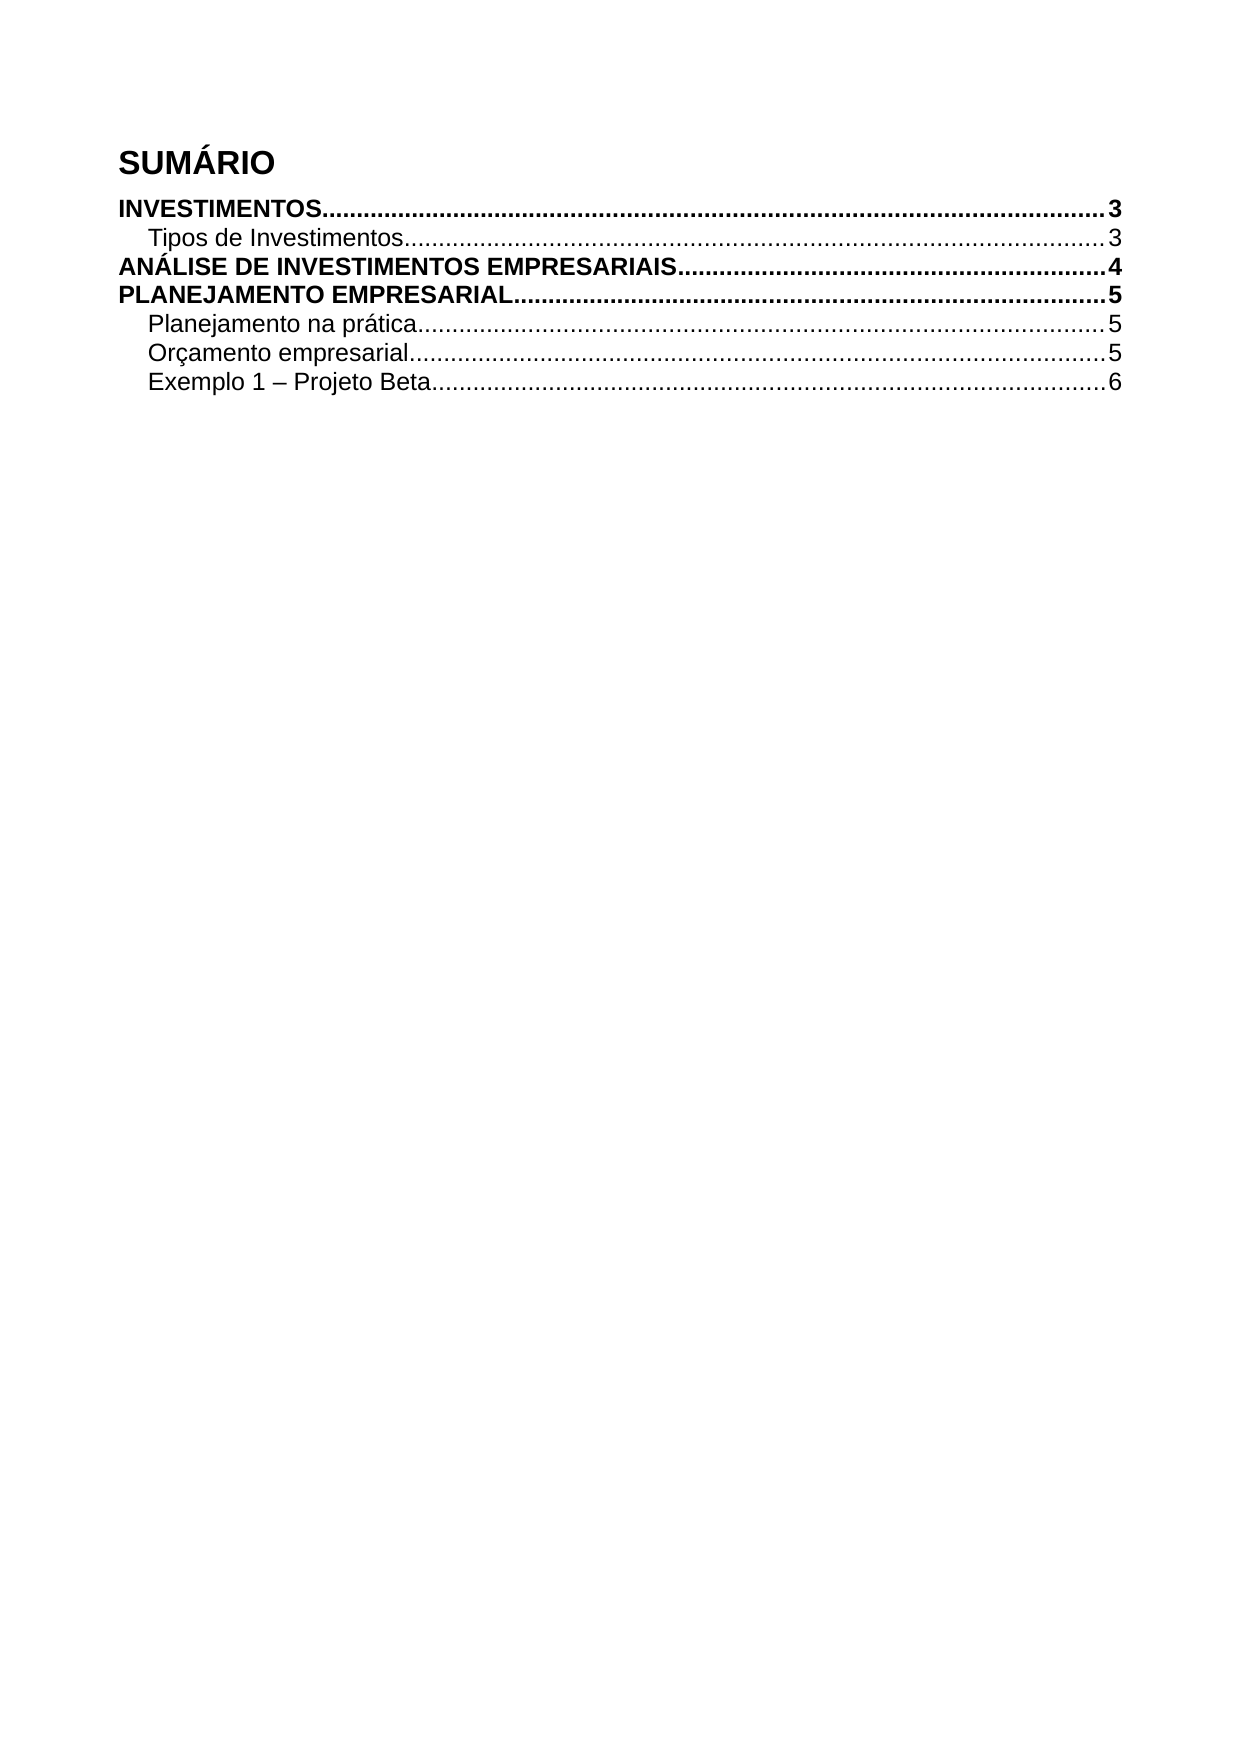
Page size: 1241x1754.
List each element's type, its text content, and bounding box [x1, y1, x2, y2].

text PLANEJAMENTO EMPRESARIAL 5 [118, 280, 1122, 309]
text Tipos de Investimentos 3 [148, 223, 1122, 252]
text INVESTIMENTOS 3 [118, 194, 1122, 223]
text ANÁLISE DE INVESTIMENTOS EMPRESARIAIS 4 [118, 252, 1122, 280]
text Exemplo 1 – Projeto Beta 6 [148, 367, 1122, 395]
text Orçamento empresarial 5 [148, 338, 1122, 367]
text Planejamento na prática 5 [148, 309, 1122, 338]
subtitle Sumário [118, 143, 1122, 182]
